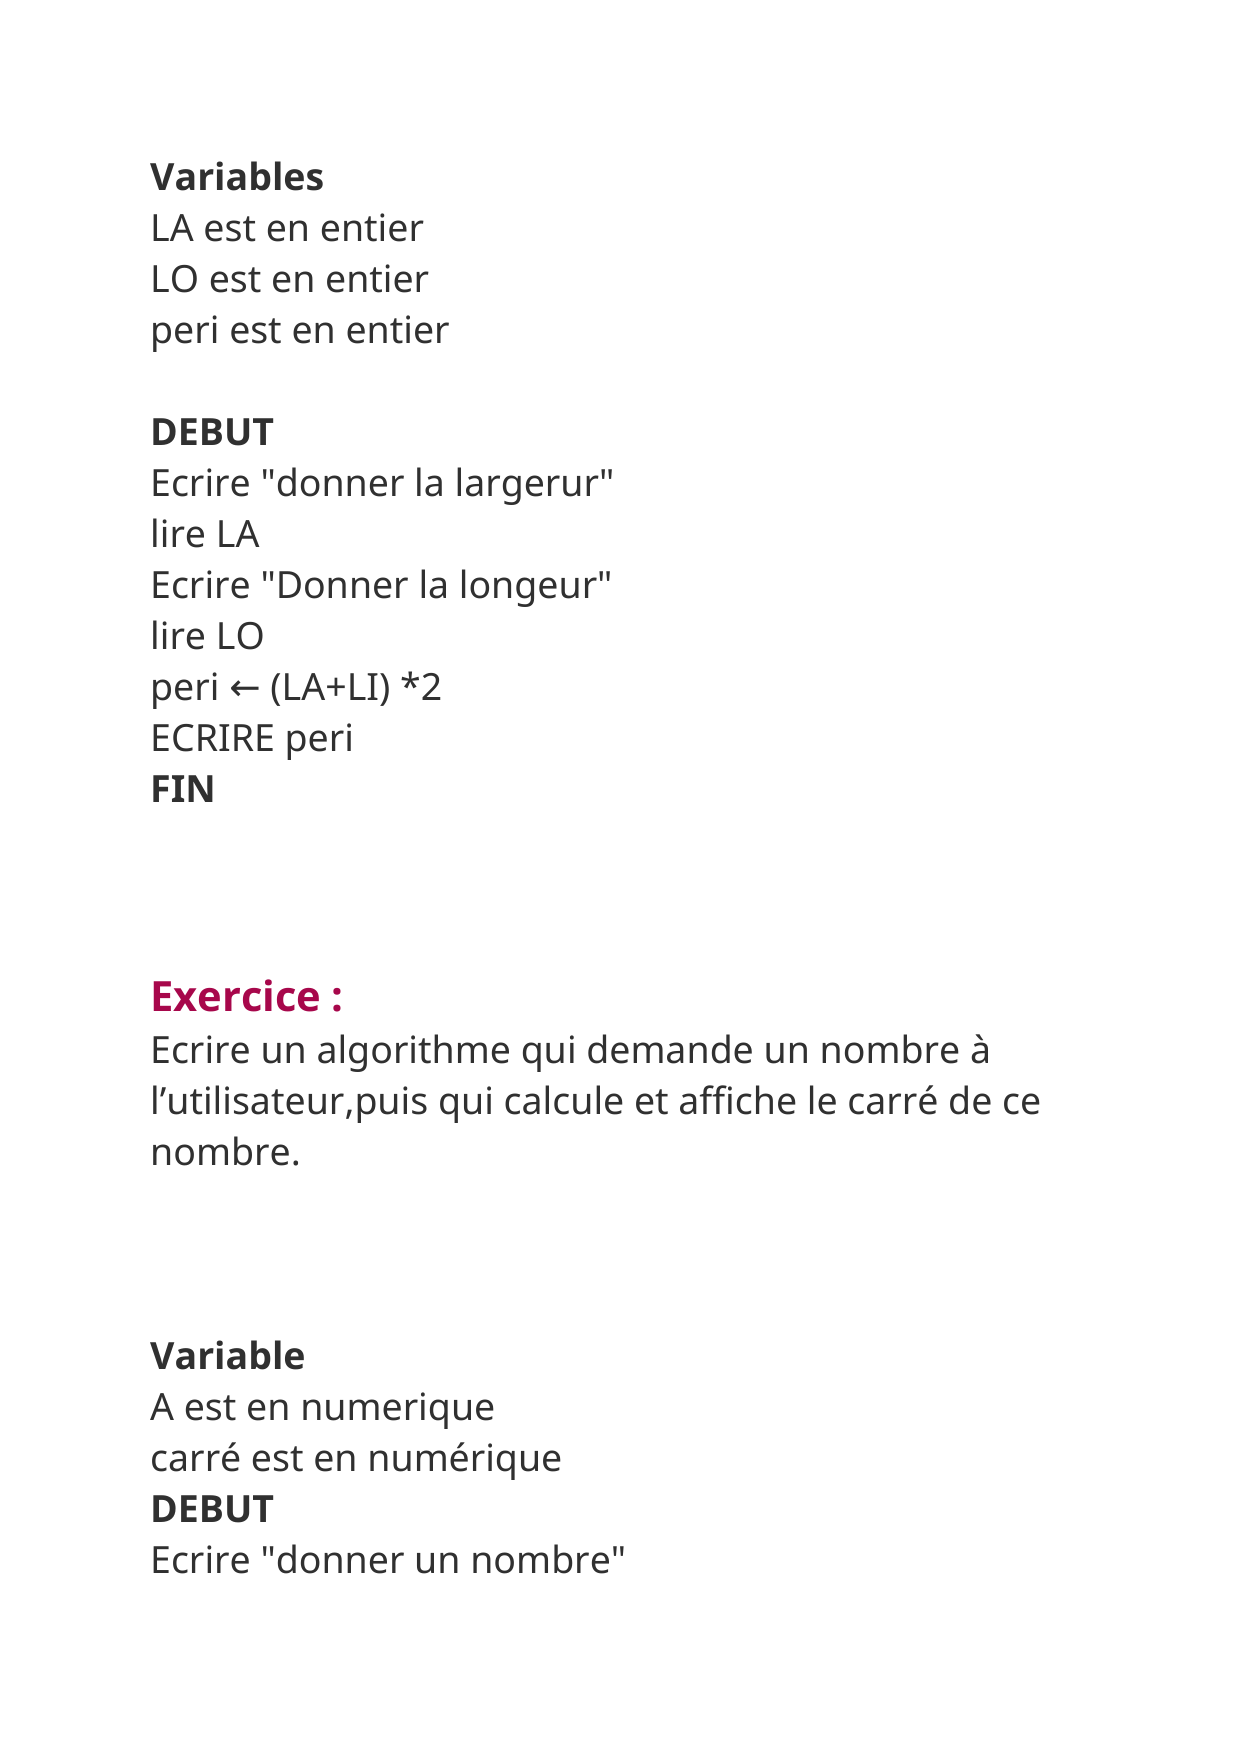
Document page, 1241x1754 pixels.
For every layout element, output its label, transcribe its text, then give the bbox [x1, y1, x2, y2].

text Ecrire "donner un nombre" [150, 1534, 1090, 1585]
text DEBUT [150, 405, 1090, 456]
text ECRIRE peri [150, 711, 1090, 762]
text peri est en entier [150, 303, 1090, 354]
text LA est en entier [150, 201, 1090, 252]
text Exercice : [150, 967, 1090, 1023]
text peri ← (LA+LI) *2 [150, 660, 1090, 711]
text Ecrire "Donner la longeur" [150, 558, 1090, 609]
text DEBUT [150, 1483, 1090, 1534]
text A est en numerique [150, 1381, 1090, 1432]
text FIN [150, 762, 1090, 813]
text carré est en numérique [150, 1432, 1090, 1483]
text lire LA [150, 507, 1090, 558]
text Variables [150, 150, 1090, 201]
text Ecrire "donner la largerur" [150, 456, 1090, 507]
text LO est en entier [150, 252, 1090, 303]
text Ecrire un algorithme qui demande un nombre à l’utilisateur,puis qui calcule et affiche le carré de ce nombre. [150, 1023, 1090, 1177]
text lire LO [150, 609, 1090, 660]
text Variable [150, 1330, 1090, 1381]
